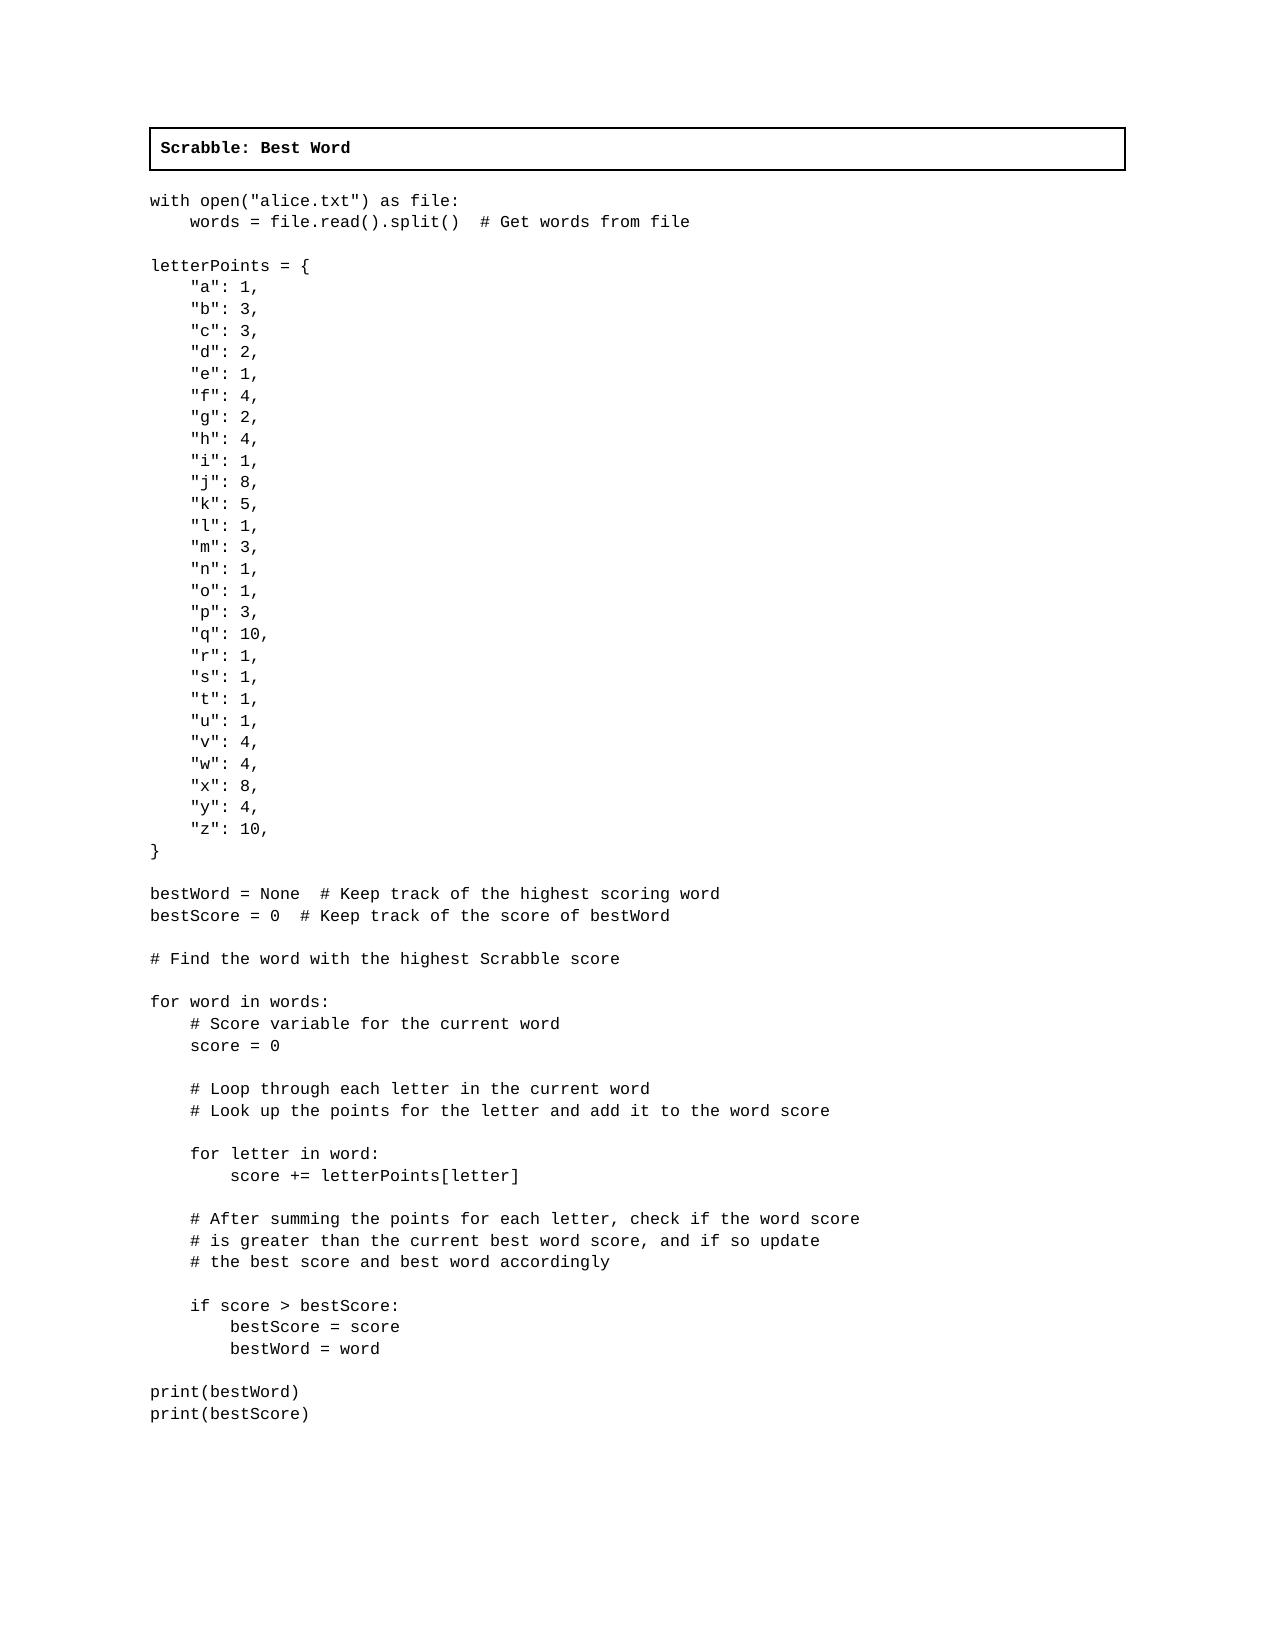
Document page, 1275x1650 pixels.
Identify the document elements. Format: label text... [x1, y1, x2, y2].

text "z": 10, [150, 821, 1125, 839]
text "c": 3, [150, 322, 1125, 341]
text "q": 10, [150, 626, 1125, 644]
text "g": 2, [150, 409, 1125, 428]
text "m": 3, [150, 539, 1125, 558]
text bestScore = 0 # Keep track of the score of bestWord [150, 907, 1125, 926]
text "h": 4, [150, 431, 1125, 449]
text for letter in word: [150, 1146, 1125, 1164]
text for word in words: [150, 994, 1125, 1013]
text "f": 4, [150, 387, 1125, 406]
text "b": 3, [150, 301, 1125, 319]
text "o": 1, [150, 582, 1125, 601]
text "e": 1, [150, 366, 1125, 384]
text "w": 4, [150, 756, 1125, 774]
text "j": 8, [150, 474, 1125, 493]
text "d": 2, [150, 344, 1125, 363]
text # After summing the points for each letter, check if the word score [150, 1211, 1125, 1229]
text "v": 4, [150, 734, 1125, 753]
text "i": 1, [150, 452, 1125, 471]
text "p": 3, [150, 604, 1125, 623]
text # the best score and best word accordingly [150, 1254, 1125, 1273]
text } [150, 842, 1125, 861]
text "t": 1, [150, 691, 1125, 709]
text "k": 5, [150, 496, 1125, 514]
text print(bestScore) [150, 1406, 1125, 1424]
text print(bestWord) [150, 1384, 1125, 1403]
text "s": 1, [150, 669, 1125, 688]
text score += letterPoints[letter] [150, 1167, 1125, 1186]
text score = 0 [150, 1037, 1125, 1056]
text "l": 1, [150, 517, 1125, 536]
text "r": 1, [150, 647, 1125, 666]
table_header Scrabble: Best Word [151, 129, 1124, 168]
text # is greater than the current best word score, and if so update [150, 1232, 1125, 1251]
text bestScore = score [150, 1319, 1125, 1338]
text words = file.read().split() # Get words from file [150, 214, 1125, 233]
text letterPoints = { [150, 257, 1125, 276]
text "x": 8, [150, 777, 1125, 796]
text "u": 1, [150, 712, 1125, 731]
text with open("alice.txt") as file: [150, 192, 1125, 211]
text # Find the word with the highest Scrabble score [150, 951, 1125, 969]
text bestWord = word [150, 1341, 1125, 1359]
text # Score variable for the current word [150, 1016, 1125, 1034]
text "n": 1, [150, 561, 1125, 579]
text "a": 1, [150, 279, 1125, 298]
text bestWord = None # Keep track of the highest scoring word [150, 886, 1125, 904]
text "y": 4, [150, 799, 1125, 818]
text # Look up the points for the letter and add it to the word score [150, 1102, 1125, 1121]
text # Loop through each letter in the current word [150, 1081, 1125, 1099]
text if score > bestScore: [150, 1297, 1125, 1316]
